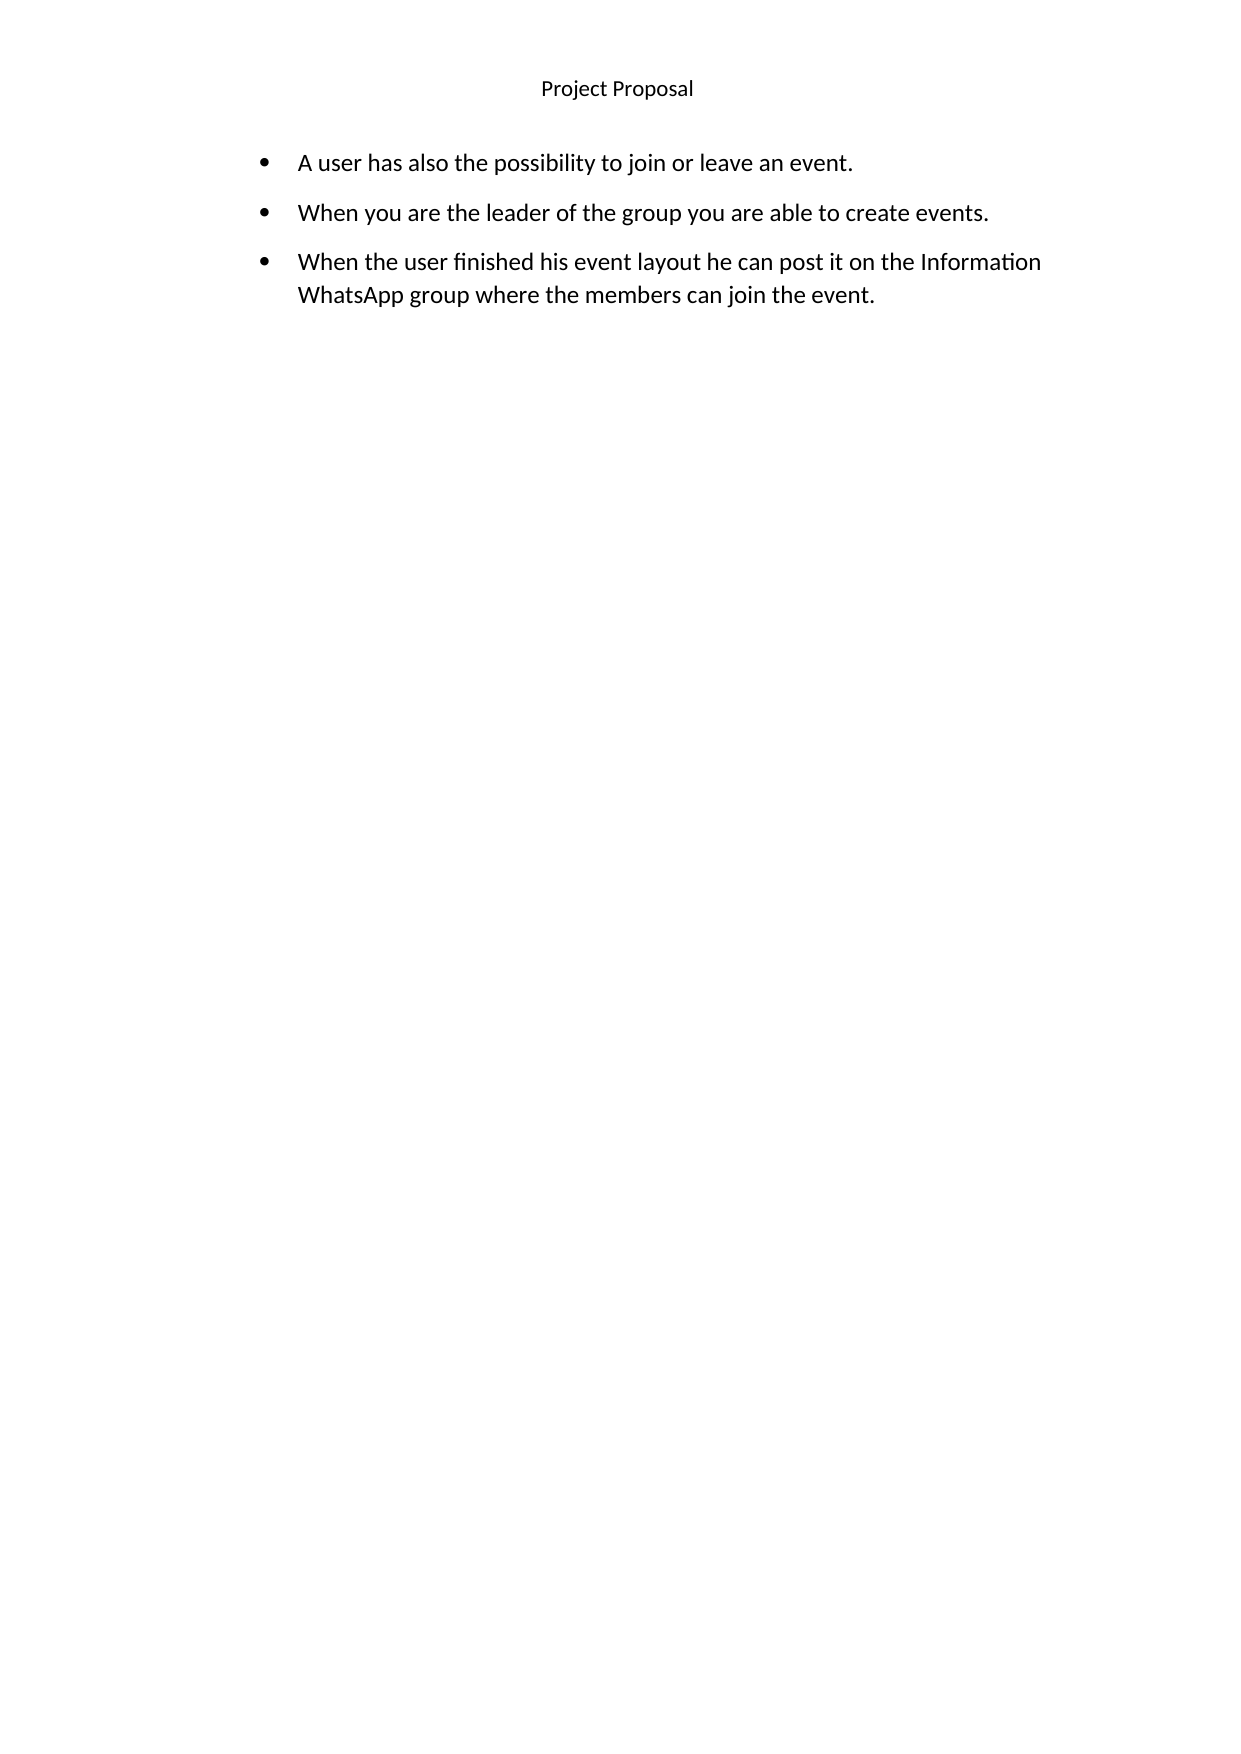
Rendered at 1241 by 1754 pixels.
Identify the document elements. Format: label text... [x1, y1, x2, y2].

list When the user finished his event layout he can post it on the Information WhatsApp group where the members can join the event. [260, 246, 1093, 309]
list A user has also the possibility to join or leave an event. [260, 148, 1093, 178]
list When you are the leader of the group you are able to create events. [260, 197, 1093, 227]
